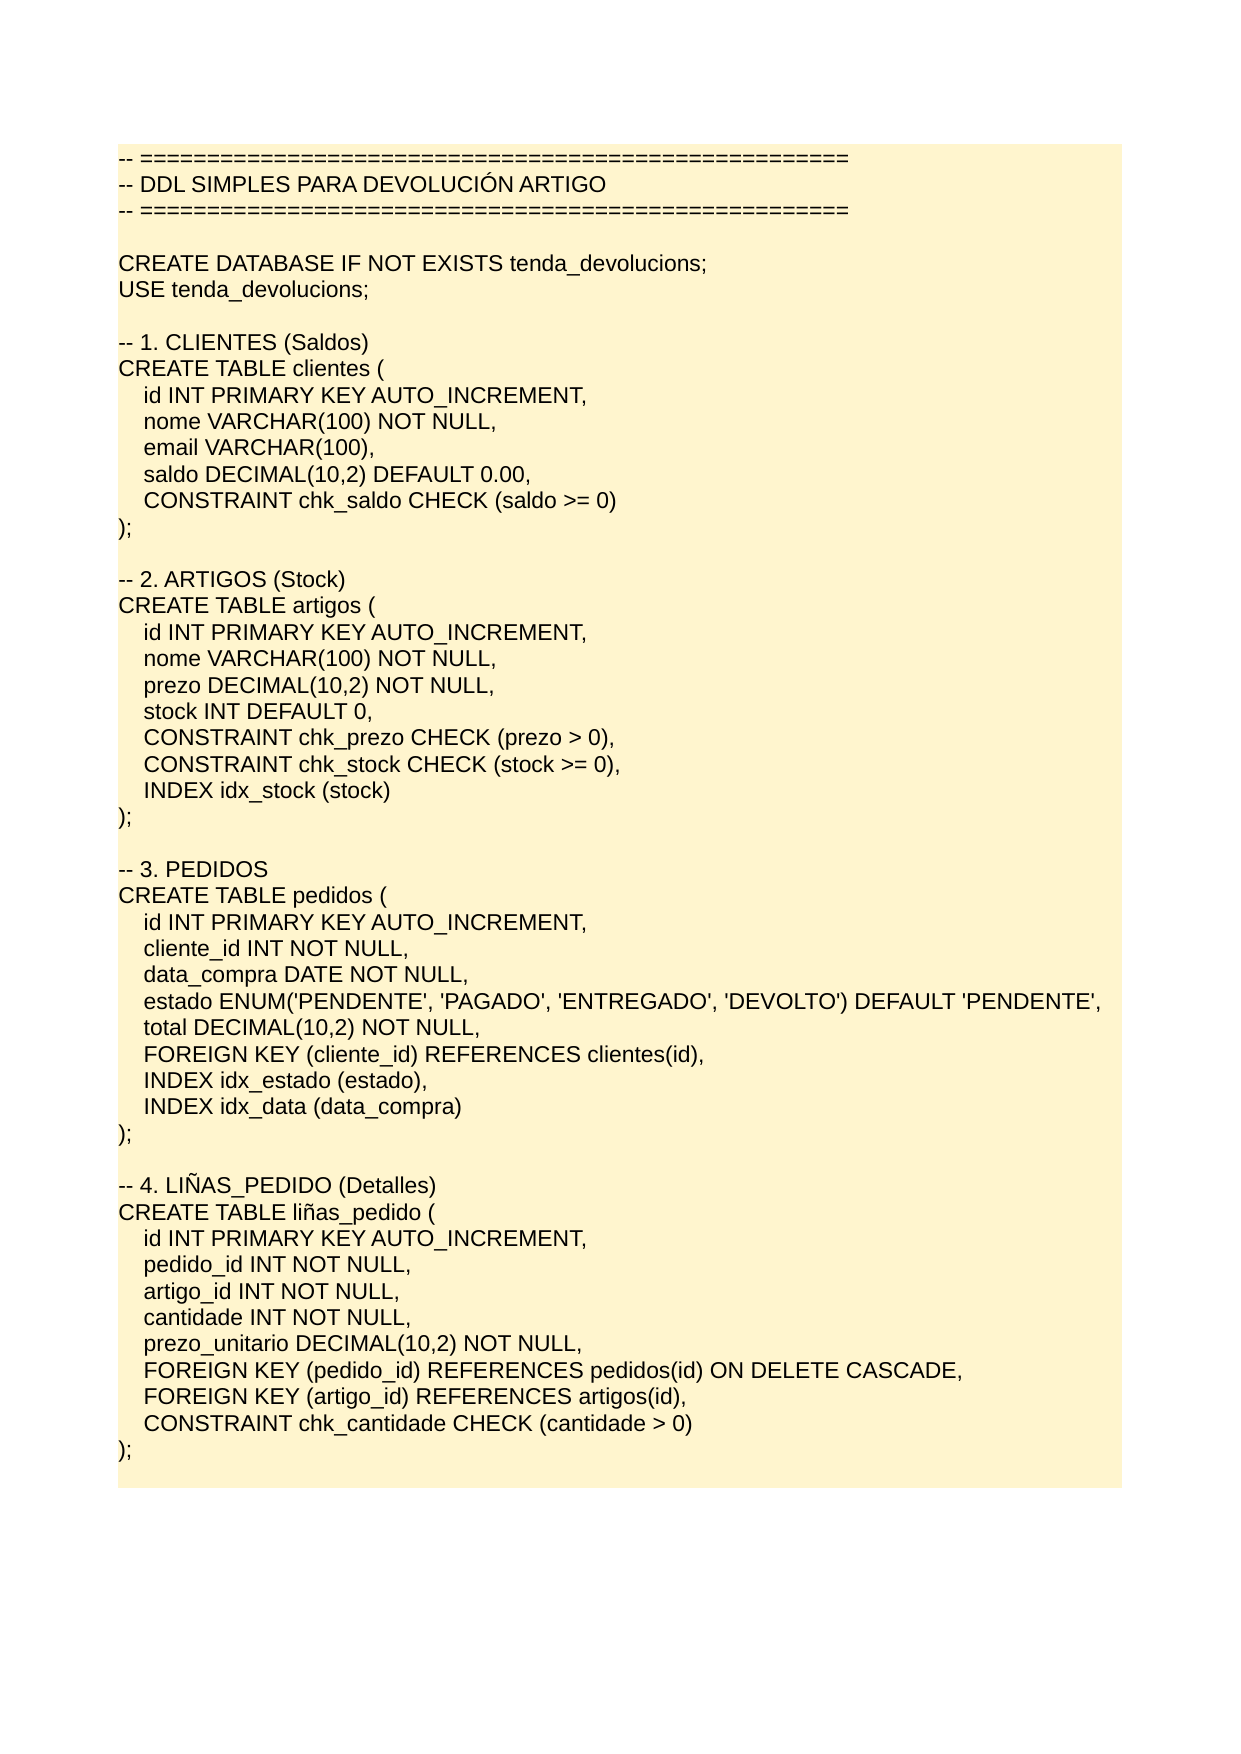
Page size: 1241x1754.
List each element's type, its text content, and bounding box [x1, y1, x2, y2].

text -- ===================================================== -- DDL SIMPLES PARA DEVOLUCIÓN ARTIGO -- ===================================================== CREATE DATABASE IF NOT EXISTS tenda_devolucions; USE tenda_devolucions; -- 1. CLIENTES (Saldos) CREATE TABLE clientes ( id INT PRIMARY KEY AUTO_INCREMENT, nome VARCHAR(100) NOT NULL, email VARCHAR(100), saldo DECIMAL(10,2) DEFAULT 0.00, CONSTRAINT chk_saldo CHECK (saldo >= 0) ); -- 2. ARTIGOS (Stock) CREATE TABLE artigos ( id INT PRIMARY KEY AUTO_INCREMENT, nome VARCHAR(100) NOT NULL, prezo DECIMAL(10,2) NOT NULL, stock INT DEFAULT 0, CONSTRAINT chk_prezo CHECK (prezo > 0), CONSTRAINT chk_stock CHECK (stock >= 0), INDEX idx_stock (stock) ); -- 3. PEDIDOS CREATE TABLE pedidos ( id INT PRIMARY KEY AUTO_INCREMENT, cliente_id INT NOT NULL, data_compra DATE NOT NULL, estado ENUM('PENDENTE', 'PAGADO', 'ENTREGADO', 'DEVOLTO') DEFAULT 'PENDENTE', total DECIMAL(10,2) NOT NULL, FOREIGN KEY (cliente_id) REFERENCES clientes(id), INDEX idx_estado (estado), INDEX idx_data (data_compra) ); -- 4. LIÑAS_PEDIDO (Detalles) CREATE TABLE liñas_pedido ( id INT PRIMARY KEY AUTO_INCREMENT, pedido_id INT NOT NULL, artigo_id INT NOT NULL, cantidade INT NOT NULL, prezo_unitario DECIMAL(10,2) NOT NULL, FOREIGN KEY (pedido_id) REFERENCES pedidos(id) ON DELETE CASCADE, FOREIGN KEY (artigo_id) REFERENCES artigos(id), CONSTRAINT chk_cantidade CHECK (cantidade > 0) ); [118, 144, 1122, 1488]
